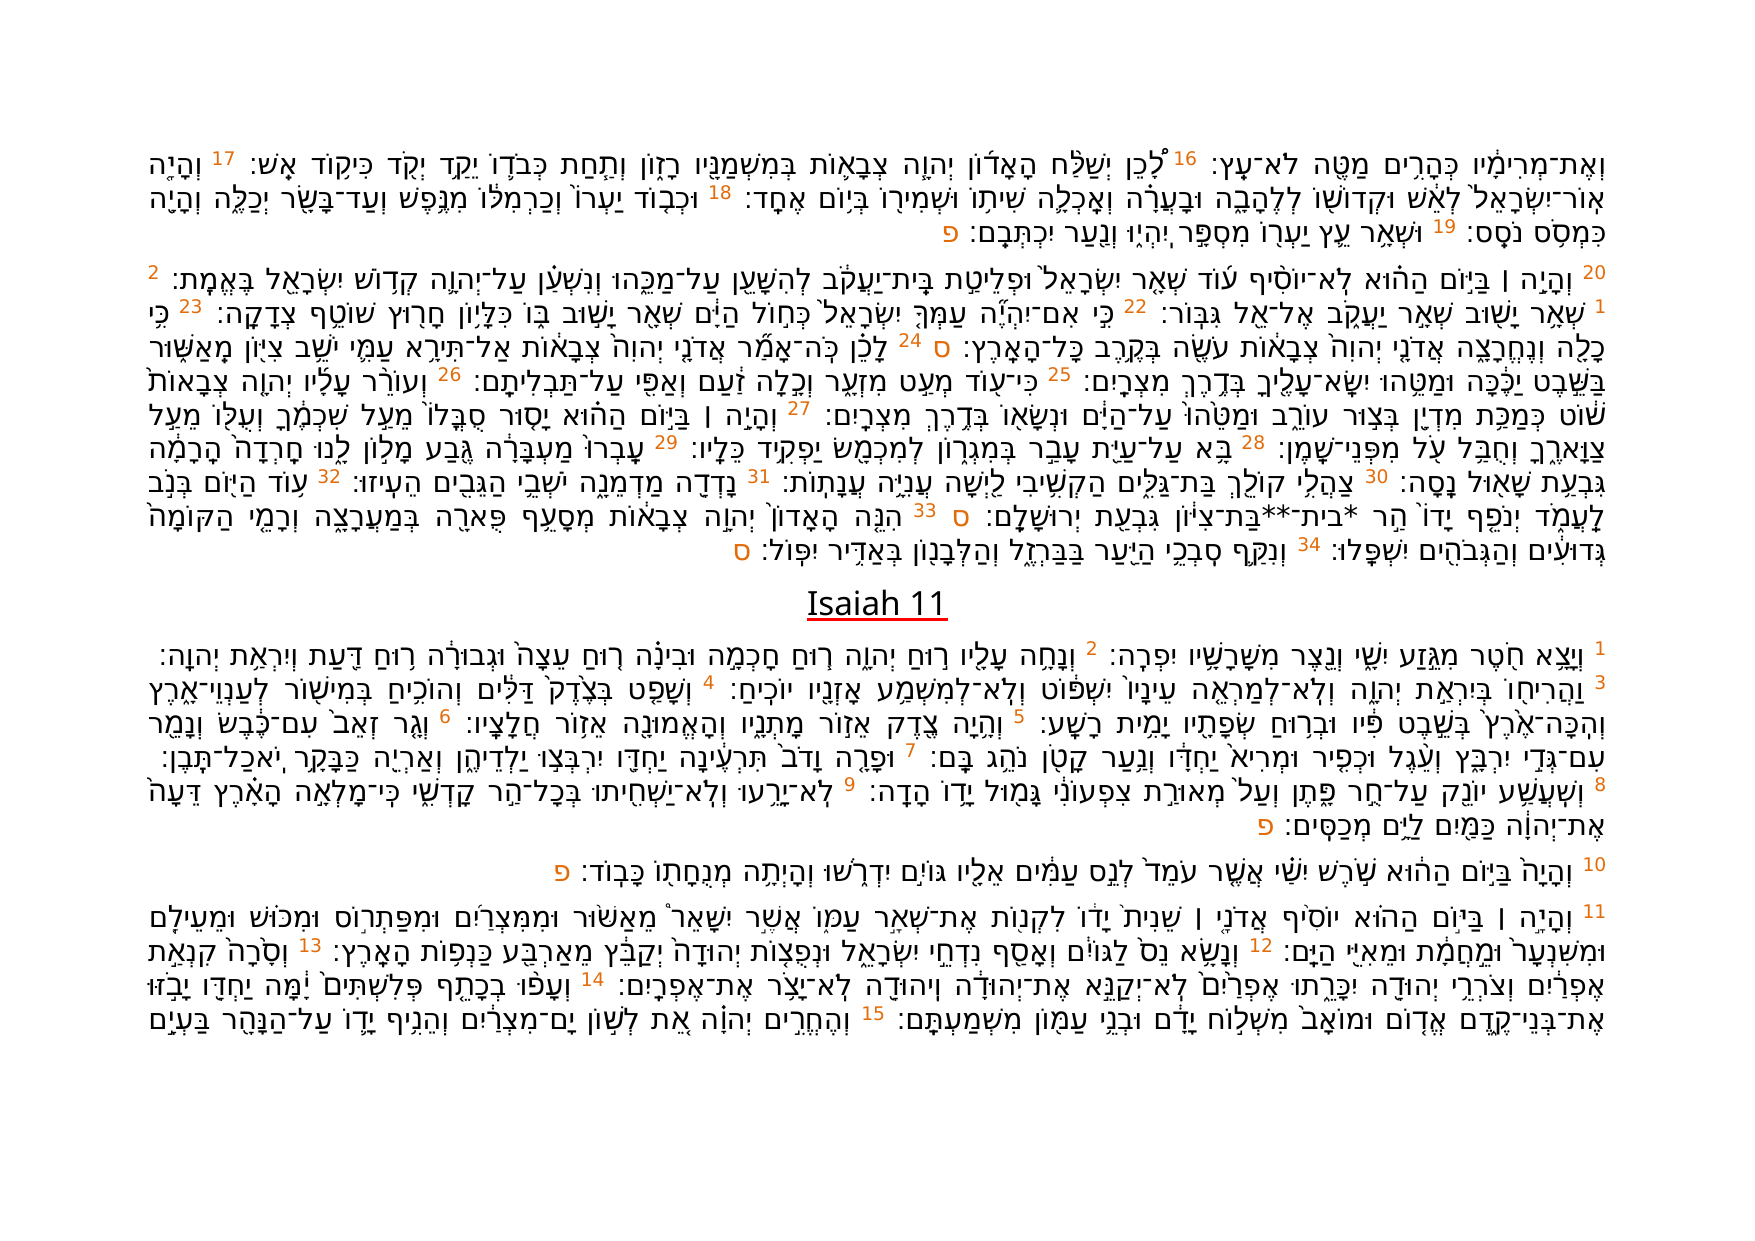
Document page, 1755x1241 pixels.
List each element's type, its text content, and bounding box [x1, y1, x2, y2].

text 1 וְיָצָ֥א חֹ֖טֶר מִגֵּ֣זַע יִשָׁ֑י וְנֵ֖צֶר מִשָּׁרָשָׁ֥יו יִפְרֶֽה׃ 2 וְנָחָ֥ה עָלָ֖יו ר֣וּחַ יְהוָ֑ה ר֧וּחַ חָכְמָ֣ה וּבִינָ֗ה ר֤וּחַ עֵצָה֙ וּגְבוּרָ֔ה ר֥וּחַ דַּ֖עַת וְיִרְאַ֥ת יְהוָֽה׃ ‬‬‬3 וַהֲרִיח֖וֹ בְּיִרְאַ֣ת יְהוָ֑ה וְלֹֽא־לְמַרְאֵ֤ה עֵינָיו֙ יִשְׁפּ֔וֹט וְלֹֽא־לְמִשְׁמַ֥ע אָזְנָ֖יו יוֹכִֽיחַ׃ ‬‬‬4 וְשָׁפַ֤ט בְּצֶ֙דֶק֙ דַּלִּ֔ים וְהוֹכִ֥יחַ בְּמִישׁ֖וֹר לְעַנְוֵי־אָ֑רֶץ וְהִֽכָּה־אֶ֙רֶץ֙ בְּשֵׁ֣בֶט פִּ֔יו וּבְר֥וּחַ שְׂפָתָ֖יו יָמִ֥ית רָשָֽׁע׃ ‬‬‬5 וְהָ֥יָה צֶ֖דֶק אֵז֣וֹר מָתְנָ֑יו וְהָאֱמוּנָ֖ה אֵז֥וֹר חֲלָצָֽיו׃ ‬‬‬6 וְגָ֤ר זְאֵב֙ עִם־כֶּ֔בֶשׂ וְנָמֵ֖ר עִם־גְּדִ֣י יִרְבָּ֑ץ וְעֵ֨גֶל וּכְפִ֤יר וּמְרִיא֙ יַחְדָּ֔ו וְנַ֥עַר קָטֹ֖ן נֹהֵ֥ג בָּֽם׃ ‬‬‬7 וּפָרָ֤ה וָדֹב֙ תִּרְעֶ֔ינָה יַחְדָּ֖ו יִרְבְּצ֣וּ יַלְדֵיהֶ֑ן וְאַרְיֵ֖ה כַּבָּקָ֥ר יֹֽאכַל־תֶּֽבֶן׃ ‬‬‬8 וְשִֽׁעֲשַׁ֥ע יוֹנֵ֖ק עַל־חֻ֣ר פָּ֑תֶן וְעַל֙ מְאוּרַ֣ת צִפְעוֹנִ֔י גָּמ֖וּל יָד֥וֹ הָדָֽה׃ ‬‬‬9 לֹֽא־יָרֵ֥עוּ וְלֹֽא־יַשְׁחִ֖יתוּ בְּכָל־הַ֣ר קָדְשִׁ֑י כִּֽי־מָלְאָ֣ה הָאָ֗רֶץ דֵּעָה֙ אֶת־יְהוָ֔ה כַּמַּ֖יִם לַיָּ֥ם מְכַסִּֽים׃ פ ‬‬‬‬‬‬‬‬‬‬‬ [148, 638, 1606, 842]
text 11 וְהָיָ֣ה ׀ בַּיּ֣וֹם הַה֗וּא יוֹסִ֨יף אֲדֹנָ֤י ׀ שֵׁנִית֙ יָד֔וֹ לִקְנ֖וֹת אֶת־שְׁאָ֣ר עַמּ֑וֹ אֲשֶׁ֣ר יִשָּׁאֵר֩ מֵאַשּׁ֨וּר וּמִמִּצְרַ֜יִם וּמִפַּתְר֣וֹס וּמִכּ֗וּשׁ וּמֵעֵילָ֤ם וּמִשִּׁנְעָר֙ וּמֵ֣חֲמָ֔ת וּמֵאִיֵּ֖י הַיָּֽם׃ ‬‬‬12 וְנָשָׂ֥א נֵס֙ לַגּוֹיִ֔ם וְאָסַ֖ף נִדְחֵ֣י יִשְׂרָאֵ֑ל וּנְפֻצ֤וֹת יְהוּדָה֙ יְקַבֵּ֔ץ מֵאַרְבַּ֖ע כַּנְפ֥וֹת הָאָֽרֶץ׃ ‬‬‬13 וְסָ֙רָה֙ קִנְאַ֣ת אֶפְרַ֔יִם וְצֹרְרֵ֥י יְהוּדָ֖ה יִכָּרֵ֑תוּ אֶפְרַ֙יִם֙ לֹֽא־יְקַנֵּ֣א אֶת־יְהוּדָ֔ה וִֽיהוּדָ֖ה לֹֽא־יָצֹ֥ר אֶת־אֶפְרָֽיִם׃ ‬‬‬‬14 וְעָפ֨וּ בְכָתֵ֤ף פְּלִשְׁתִּים֙ יָ֔מָּה יַחְדָּ֖ו יָבֹ֣זּוּ אֶת־בְּנֵי־קֶ֑דֶם אֱד֤וֹם וּמוֹאָב֙ מִשְׁל֣וֹח יָדָ֔ם וּבְנֵ֥י עַמּ֖וֹן מִשְׁמַעְתָּֽם׃ ‬‬‬15 וְהֶחֱרִ֣ים יְהוָ֗ה אֵ֚ת לְשׁ֣וֹן יָם־מִצְרַ֔יִם וְהֵנִ֥יף יָד֛וֹ עַל־הַנָּהָ֖ר בַּעְיָ֣ם רוּח֑וֹ וְהִכָּ֙הוּ֙ לְשִׁבְעָ֣ה נְחָלִ֔ים וְהִדְרִ֖יךְ בַּנְּעָלִֽים׃ ‬‬‬16 וְהָיְתָ֣ה מְסִלָּ֔ה לִשְׁאָ֣ר עַמּ֔וֹ אֲשֶׁ֥ר יִשָּׁאֵ֖ר מֵֽאַשּׁ֑וּר כַּאֲשֶׁ֤ר הָֽיְתָה֙ לְיִשְׂרָאֵ֔ל בְּי֥וֹם עֲלֹת֖וֹ מֵאֶ֥רֶץ מִצְרָֽיִם׃ ‬‬‬‬‬‬‬‬‬ [148, 901, 1606, 1037]
text Isaiah 11 [148, 580, 1606, 626]
text 20 וְהָיָ֣ה ׀ בַּיּ֣וֹם הַה֗וּא לֹֽא־יוֹסִ֨יף ע֜וֹד שְׁאָ֤ר יִשְׂרָאֵל֙ וּפְלֵיטַ֣ת בֵּֽית־יַעֲקֹ֔ב לְהִשָּׁעֵ֖ן עַל־מַכֵּ֑הוּ וְנִשְׁעַ֗ן עַל־יְהוָ֛ה קְד֥וֹשׁ יִשְׂרָאֵ֖ל בֶּאֱמֶֽת׃ ‬‬‬21 שְׁאָ֥ר יָשׁ֖וּב שְׁאָ֣ר יַעֲקֹ֑ב אֶל־אֵ֖ל גִּבּֽוֹר׃ ‬‬‬22 כִּ֣י אִם־יִהְיֶ֞ה עַמְּךָ֤ יִשְׂרָאֵל֙ כְּח֣וֹל הַיָּ֔ם שְׁאָ֖ר יָשׁ֣וּב בּ֑וֹ כִּלָּי֥וֹן חָר֖וּץ שׁוֹטֵ֥ף צְדָקָֽה׃ ‬‬‬23 כִּ֥י כָלָ֖ה וְנֶחֱרָצָ֑ה אֲדֹנָ֤י יְהוִה֙ צְבָא֔וֹת עֹשֶׂ֖ה בְּקֶ֥רֶב כָּל־הָאָֽרֶץ׃ ס ‬‬‬24 לָכֵ֗ן כֹּֽה־אָמַ֞ר אֲדֹנָ֤י יְהוִה֙ צְבָא֔וֹת אַל־תִּירָ֥א עַמִּ֛י יֹשֵׁ֥ב צִיּ֖וֹן מֵֽאַשּׁ֑וּר בַּשֵּׁ֣בֶט יַכֶּ֔כָּה וּמַטֵּ֥הוּ יִשָּֽׂא־עָלֶ֖יךָ בְּדֶ֥רֶךְ מִצְרָֽיִם׃ ‬‬‬25 כִּי־ע֖וֹד מְעַ֣ט מִזְעָ֑ר וְכָ֣לָה זַ֔עַם וְאַפִּ֖י עַל־תַּבְלִיתָֽם׃ ‬‬‬26 וְעוֹרֵ֨ר עָלָ֜יו יְהוָ֤ה צְבָאוֹת֙ שׁ֔וֹט כְּמַכַּ֥ת מִדְיָ֖ן בְּצ֣וּר עוֹרֵ֑ב וּמַטֵּ֙הוּ֙ עַל־הַיָּ֔ם וּנְשָׂא֖וֹ בְּדֶ֥רֶךְ מִצְרָֽיִם׃ ‬‬‬27 וְהָיָ֣ה ׀ בַּיּ֣וֹם הַה֗וּא יָס֤וּר סֻבֳּלוֹ֙ מֵעַ֣ל שִׁכְמֶ֔ךָ וְעֻלּ֖וֹ מֵעַ֣ל צַוָּארֶ֑ךָ וְחֻבַּ֥ל עֹ֖ל מִפְּנֵי־שָֽׁמֶן׃ ‬‬‬28 בָּ֥א עַל־עַיַּ֖ת עָבַ֣ר בְּמִגְר֑וֹן לְמִכְמָ֖שׂ יַפְקִ֥יד כֵּלָֽיו׃ ‬‬‬29 עָֽבְרוּ֙ מַעְבָּרָ֔ה גֶּ֖בַע מָל֣וֹן לָ֑נוּ חָֽרְדָה֙ הָֽרָמָ֔ה גִּבְעַ֥ת שָׁא֖וּל נָֽסָה׃ ‬‬‬30 צַהֲלִ֥י קוֹלֵ֖ךְ בַּת־גַּלִּ֑ים הַקְשִׁ֥יבִי לַ֖יְשָׁה עֲנִיָּ֥ה עֲנָתֽוֹת׃ ‬‬‬31 נָדְדָ֖ה מַדְמֵנָ֑ה יֹשְׁבֵ֥י הַגֵּבִ֖ים הֵעִֽיזוּ׃ ‬‬‬32 ע֥וֹד הַיּ֖וֹם בְּנֹ֣ב לַֽעֲמֹ֑ד יְנֹפֵ֤ף יָדוֹ֙ הַ֣ר *בית־**בַּת־צִיּ֔וֹן גִּבְעַ֖ת יְרוּשָׁלָֽ͏ִם׃ ס ‬‬‬33 הִנֵּ֤ה הָאָדוֹן֙ יְהוָ֣ה צְבָא֔וֹת מְסָעֵ֥ף פֻּארָ֖ה בְּמַעֲרָצָ֑ה וְרָמֵ֤י הַקּוֹמָה֙ גְּדוּעִ֔ים וְהַגְּבֹהִ֖ים יִשְׁפָּֽלוּ׃ ‬‬‬34 וְנִקַּ֛ף סִֽבְכֵ֥י הַיַּ֖עַר בַּבַּרְזֶ֑ל וְהַלְּבָנ֖וֹן בְּאַדִּ֥יר יִפּֽוֹל׃ ס ‬‬‬‬‬‬‬‬‬‬‬‬‬‬‬‬‬‬ [148, 262, 1606, 568]
text 1 ה֥וֹי הַחֹֽקְקִ֖ים חִקְקֵי־אָ֑וֶן וּֽמְכַתְּבִ֥ים עָמָ֖ל כִּתֵּֽבוּ׃ 2 לְהַטּ֤וֹת מִדִּין֙ דַּלִּ֔ים וְלִגְזֹ֕ל מִשְׁפַּ֖ט עֲנִיֵּ֣י עַמִּ֑י לִהְי֤וֹת אַלְמָנוֹת֙ שְׁלָלָ֔ם וְאֶת־יְתוֹמִ֖ים יָבֹֽזּוּ׃ ‬‬‬3 וּמַֽה־תַּעֲשׂוּ֙ לְי֣וֹם פְּקֻדָּ֔ה וּלְשׁוֹאָ֖ה מִמֶּרְחָ֣ק תָּב֑וֹא עַל־מִי֙ תָּנ֣וּסוּ לְעֶזְרָ֔ה וְאָ֥נָה תַעַזְב֖וּ כְּבוֹדְכֶֽם׃ ‬‬‬4 בִּלְתִּ֤י כָרַע֙ תַּ֣חַת אַסִּ֔יר וְתַ֥חַת הֲרוּגִ֖ים יִפֹּ֑לוּ בְּכָל־זֹאת֙ לֹא־שָׁ֣ב אַפּ֔וֹ וְע֖וֹד יָד֥וֹ נְטוּיָֽה׃ ס ‬‬‬5 ה֥וֹי אַשּׁ֖וּר שֵׁ֣בֶט אַפִּ֑י וּמַטֶּה־ה֥וּא בְיָדָ֖ם זַעְמִֽי׃ ‬‬‬6 בְּג֤וֹי חָנֵף֙ אֲשַׁלְּחֶ֔נּוּ וְעַל־עַ֥ם עֶבְרָתִ֖י אֲצַוֶּ֑נּוּ לִשְׁלֹ֤ל שָׁלָל֙ וְלָבֹ֣ז בַּ֔ז *ולשימו **וּלְשׂוּמ֥וֹ מִרְמָ֖ס כְּחֹ֥מֶר חוּצֽוֹת׃ ‬‬‬7 וְהוּא֙ לֹא־כֵ֣ן יְדַמֶּ֔ה וּלְבָב֖וֹ לֹא־כֵ֣ן יַחְשֹׁ֑ב כִּ֚י לְהַשְׁמִ֣יד בִּלְבָב֔וֹ וּלְהַכְרִ֥ית גּוֹיִ֖ם לֹ֥א מְעָֽט׃ ‬‬‬8 כִּ֖י יֹאמַ֑ר הֲלֹ֥א שָׂרַ֛י יַחְדָּ֖ו מְלָכִֽים׃ ‬‬‬9 הֲלֹ֥א כְּכַרְכְּמִ֖ישׁ כַּלְנ֑וֹ אִם־לֹ֤א כְאַרְפַּד֙ חֲמָ֔ת אִם־לֹ֥א כְדַמֶּ֖שֶׂק שֹׁמְרֽוֹן׃ ‬‬‬10 כַּאֲשֶׁר֙ מָצְאָ֣ה יָדִ֔י לְמַמְלְכֹ֖ת הָאֱלִ֑יל וּפְסִ֣ילֵיהֶ֔ם מִירֽוּשָׁלַ֖͏ִם וּמִשֹּׁמְרֽוֹן׃ ‬‬‬11 הֲלֹ֗א כַּאֲשֶׁ֥ר עָשִׂ֛יתִי לְשֹׁמְר֖וֹן וְלֶאֱלִילֶ֑יהָ כֵּ֛ן אֶעֱשֶׂ֥ה לִירוּשָׁלַ֖͏ִם וְלַעֲצַבֶּֽיהָ׃ ס ‬‬‬12 וְהָיָ֗ה כִּֽי־יְבַצַּ֤ע אֲדֹנָי֙ אֶת־כָּל־מֽ͏ַעֲשֵׂ֔הוּ בְּהַ֥ר צִיּ֖וֹן וּבִירוּשָׁלָ֑͏ִם אֶפְקֹ֗ד עַל־פְּרִי־גֹ֙דֶל֙ לְבַ֣ב מֶֽלֶךְ־אַשּׁ֔וּר וְעַל־תִּפְאֶ֖רֶת ר֥וּם עֵינָֽיו׃ ‬‬‬13 כִּ֣י אָמַ֗ר בְּכֹ֤חַ יָדִי֙ עָשִׂ֔יתִי וּבְחָכְמָתִ֖י כִּ֣י נְבֻנ֑וֹתִי וְאָסִ֣יר ׀ גְּבוּלֹ֣ת עַמִּ֗ים *ועתידתיהם **וַעֲתוּדֽוֹתֵיהֶם֙ שׁוֹשֵׂ֔תִי וְאוֹרִ֥יד כַּאבִּ֖יר יוֹשְׁבִֽים׃ ‬‬‬14 וַתִּמְצָ֨א כַקֵּ֤ן ׀ יָדִי֙ לְחֵ֣יל הָֽעַמִּ֔ים וְכֶאֱסֹף֙ בֵּיצִ֣ים עֲזֻב֔וֹת כָּל־הָאָ֖רֶץ אֲנִ֣י אָסָ֑פְתִּי וְלֹ֤א הָיָה֙ נֹדֵ֣ד כָּנָ֔ף וּפֹצֶ֥ה פֶ֖ה וּמְצַפְצֵֽף׃ ‬‬‬15 הֲיִתְפָּאֵר֙ הַגַּרְזֶ֔ן עַ֖ל הַחֹצֵ֣ב בּ֑וֹ אִם־יִתְגַּדֵּ֤ל הַמַּשּׂוֹר֙ עַל־מְנִיפ֔וֹ כְּהָנִ֥יף שֵׁ֙בֶט֙ וְאֶת־מְרִימָ֔יו כְּהָרִ֥ים מַטֶּ֖ה לֹא־עֵֽץ׃ ‬‬‬16 לָ֠כֵן יְשַׁלַּ֨ח הָאָד֜וֹן יְהוָ֧ה צְבָא֛וֹת בְּמִשְׁמַנָּ֖יו רָז֑וֹן וְתַ֧חַת כְּבֹד֛וֹ יֵקַ֥ד יְקֹ֖ד כִּיק֥וֹד אֵֽשׁ׃ ‬‬‬17 וְהָיָ֤ה אֽוֹר־יִשְׂרָאֵל֙ לְאֵ֔שׁ וּקְדוֹשׁ֖וֹ לְלֶהָבָ֑ה וּבָעֲרָ֗ה וְאָֽכְלָ֛ה שִׁית֥וֹ וּשְׁמִיר֖וֹ בְּי֥וֹם אֶחָֽד׃ ‬‬‬18 וּכְב֤וֹד יַעְרוֹ֙ וְכַרְמִלּ֔וֹ מִנֶּ֥פֶשׁ וְעַד־בָּשָׂ֖ר יְכַלֶּ֑ה וְהָיָ֖ה כִּמְסֹ֥ס נֹסֵֽס׃ ‬‬‬19 וּשְׁאָ֥ר עֵ֛ץ יַעְר֖וֹ מִסְפָּ֣ר יִֽהְי֑וּ וְנַ֖עַר יִכְתְּבֵֽם׃ פ ‬‬‬‬‬‬‬‬‬‬‬‬‬‬‬‬‬‬‬‬‬ [148, 148, 1606, 249]
text 10 וְהָיָה֙ בַּיּ֣וֹם הַה֔וּא שֹׁ֣רֶשׁ יִשַׁ֗י אֲשֶׁ֤ר עֹמֵד֙ לְנֵ֣ס עַמִּ֔ים אֵלָ֖יו גּוֹיִ֣ם יִדְרֹ֑שׁוּ וְהָיְתָ֥ה מְנֻחָת֖וֹ כָּבֽוֹד׃ פ ‬‬‬‬ [148, 854, 1606, 888]
